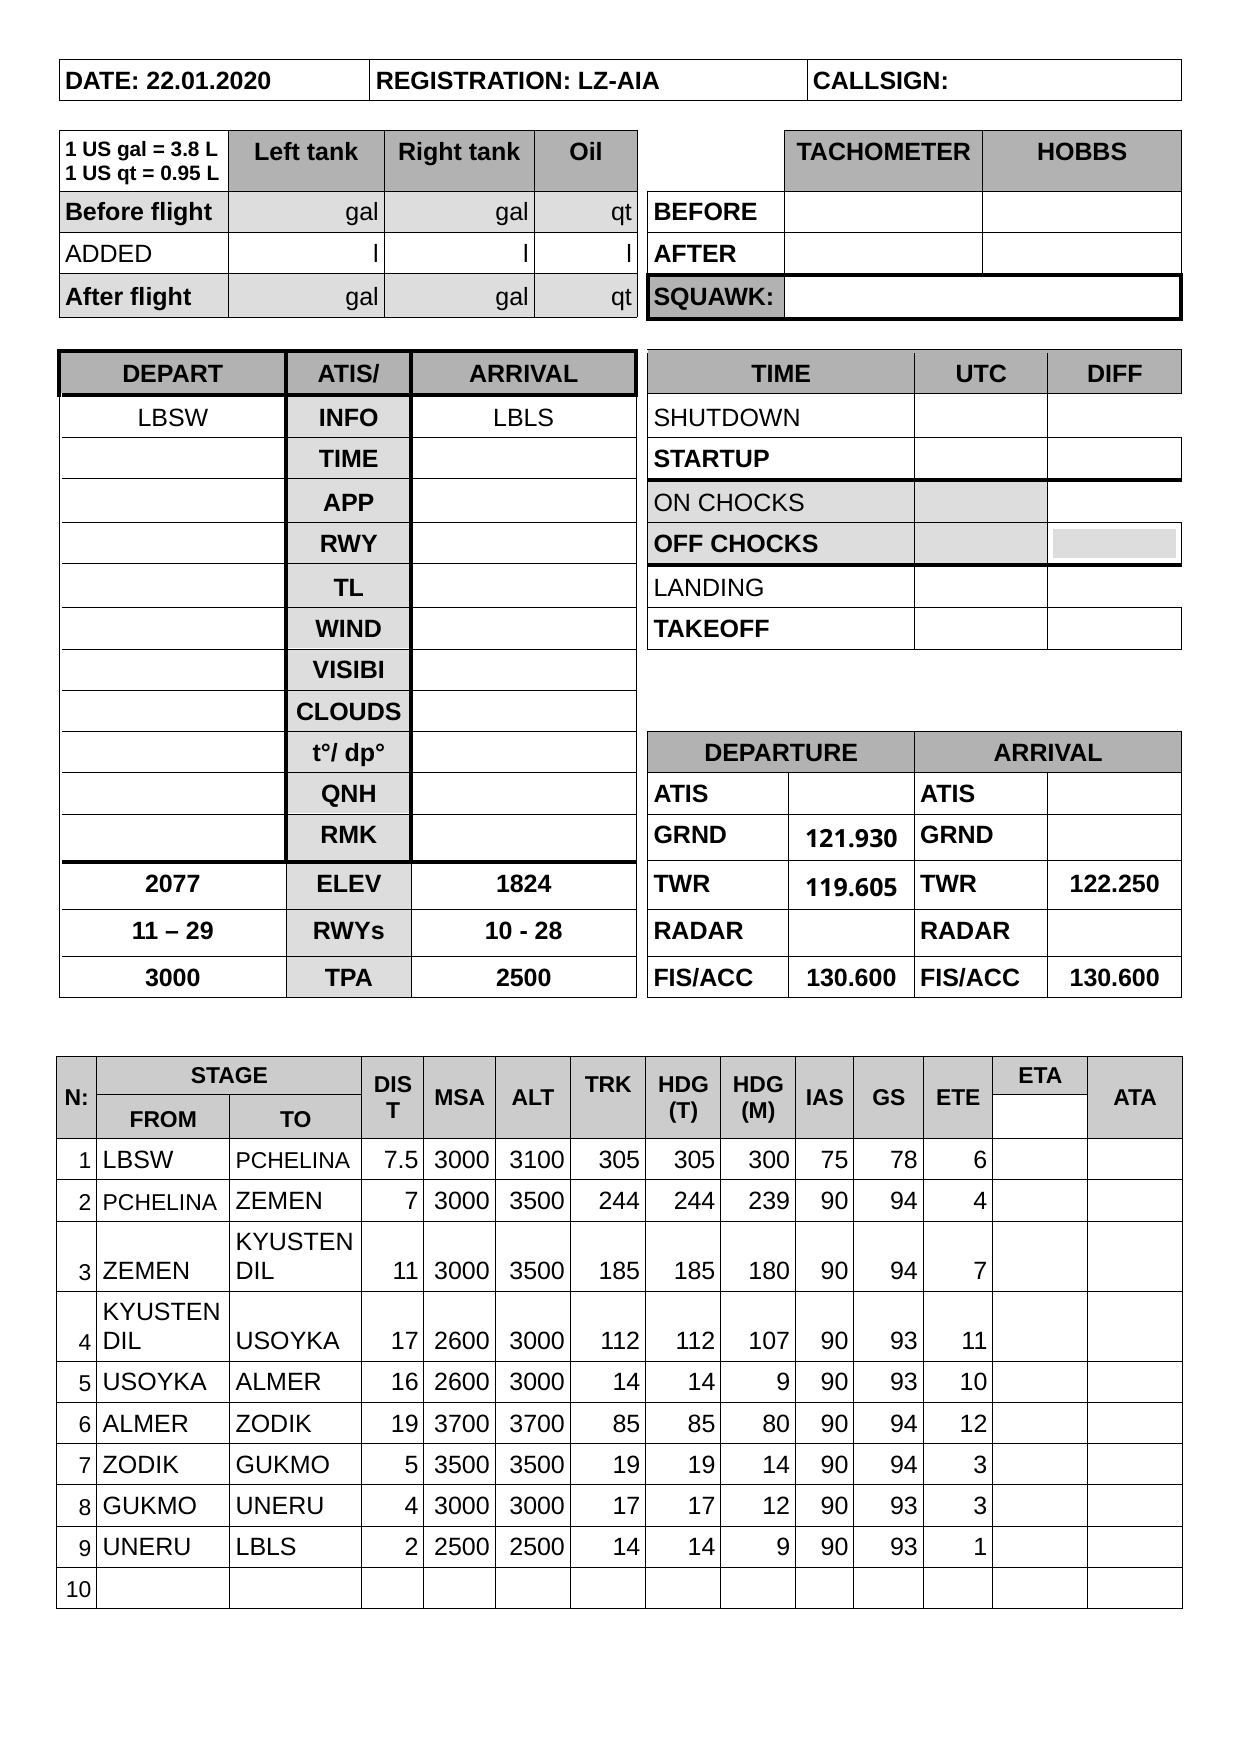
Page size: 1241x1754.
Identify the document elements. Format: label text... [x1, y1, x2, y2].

table_cell DEPARTURE [648, 732, 914, 772]
table_cell [60, 563, 284, 607]
table_cell [788, 650, 914, 690]
table_cell gal [229, 192, 384, 232]
table_header Oil [535, 131, 637, 191]
table_cell RMK [288, 815, 409, 860]
table_cell 4 [924, 1180, 992, 1221]
table_cell ON CHOCKS [648, 482, 914, 522]
table_cell [993, 1444, 1087, 1484]
table_cell [413, 438, 636, 478]
table_header Left tank [229, 131, 384, 191]
table_cell 305 [646, 1139, 720, 1179]
table_cell [789, 773, 914, 813]
table_cell LBSW [60, 393, 284, 437]
table_cell [915, 608, 1047, 648]
table_cell 93 [854, 1292, 923, 1361]
table_cell [413, 479, 636, 522]
table_cell ZEMEN [230, 1180, 361, 1221]
table_cell [1088, 1222, 1182, 1291]
table_header ALT [496, 1057, 570, 1138]
table_header ARRIVAL [413, 353, 634, 393]
table_cell 5 [362, 1444, 423, 1484]
table_cell 130.600 [789, 957, 914, 997]
table_cell 1 [924, 1527, 992, 1567]
table_header DIFF [1048, 350, 1181, 393]
table_cell 3 [924, 1444, 992, 1484]
table_cell [637, 772, 647, 813]
table_cell 17 [362, 1292, 423, 1361]
table_cell 12 [924, 1403, 992, 1443]
table_header MSA [424, 1057, 495, 1138]
table_cell 14 [646, 1362, 720, 1402]
table_cell USOYKA [97, 1362, 229, 1402]
table_cell 17 [571, 1485, 645, 1526]
table_cell 10 [57, 1568, 96, 1608]
table_cell STARTUP [648, 438, 914, 478]
table_cell 94 [854, 1403, 923, 1443]
table_cell [638, 232, 647, 273]
table_cell 93 [854, 1362, 923, 1402]
table_cell 94 [854, 1222, 923, 1291]
table_cell [1048, 523, 1181, 563]
table_cell [637, 607, 647, 648]
table_cell GUKMO [97, 1485, 229, 1526]
table_cell [637, 393, 647, 437]
table_cell [637, 814, 647, 860]
table_cell TO [230, 1095, 361, 1138]
table_cell [362, 1568, 423, 1608]
table_cell [1088, 1180, 1182, 1221]
table_cell TPA [287, 957, 411, 997]
table_cell [915, 523, 1047, 563]
table_cell t°/ dp° [288, 732, 409, 772]
table_cell 3500 [496, 1444, 570, 1484]
table_cell [413, 608, 636, 648]
table_cell [915, 482, 1047, 522]
table_cell LANDING [648, 567, 914, 607]
table_cell 2600 [424, 1292, 495, 1361]
table_cell PCHELINA [97, 1180, 229, 1221]
table_cell 3000 [424, 1180, 495, 1221]
table_cell 185 [571, 1222, 645, 1291]
table_cell 3500 [496, 1222, 570, 1291]
table_header TACHOMETER [785, 131, 982, 191]
table_cell ALMER [230, 1362, 361, 1402]
table_cell 7 [57, 1444, 96, 1484]
table_cell 6 [924, 1139, 992, 1179]
table_cell RWYs [287, 910, 411, 956]
table_cell 244 [646, 1180, 720, 1221]
table_cell 78 [854, 1139, 923, 1179]
table_cell 19 [362, 1403, 423, 1443]
table_header REGISTRATION: LZ-AIA [370, 60, 807, 100]
table_header TIME [648, 350, 914, 393]
table_cell [1048, 482, 1181, 522]
table_cell [424, 1568, 495, 1608]
table_header STAGE [97, 1057, 361, 1094]
table_cell 305 [571, 1139, 645, 1179]
table_cell [60, 772, 284, 813]
table_cell 3 [57, 1222, 96, 1291]
table_cell TIME [288, 438, 409, 478]
table_cell 93 [854, 1485, 923, 1526]
table_cell [637, 437, 647, 478]
table_cell SHUTDOWN [648, 394, 914, 437]
table_cell TWR [648, 861, 788, 909]
table_cell [993, 1095, 1087, 1138]
table_cell [496, 1568, 570, 1608]
table_cell 19 [571, 1444, 645, 1484]
table_header HOBBS [983, 131, 1181, 191]
table_cell [785, 233, 982, 273]
table_cell 121.930 [789, 815, 914, 860]
table_cell 3000 [424, 1139, 495, 1179]
table_cell 85 [571, 1403, 645, 1443]
table_cell [60, 731, 284, 772]
table_cell [648, 650, 788, 690]
table_cell l [385, 233, 534, 273]
table_cell 5 [57, 1362, 96, 1402]
table_cell [993, 1139, 1087, 1179]
table_cell After flight [60, 274, 228, 317]
table_cell 10 [924, 1362, 992, 1402]
table_cell 2 [57, 1180, 96, 1221]
table_cell SQUAWK: [650, 277, 784, 317]
table_cell [993, 1527, 1087, 1567]
table_cell [915, 394, 1047, 437]
table_cell [646, 1568, 720, 1608]
table_cell 3000 [496, 1362, 570, 1402]
table_cell 11 [362, 1222, 423, 1291]
table_cell 180 [721, 1222, 795, 1291]
table_cell gal [385, 274, 534, 317]
table_cell 17 [646, 1485, 720, 1526]
table_cell 90 [796, 1222, 853, 1291]
table_cell 90 [796, 1180, 853, 1221]
table_cell 239 [721, 1180, 795, 1221]
table_cell [854, 1568, 923, 1608]
table_cell KYUSTENDIL [230, 1222, 361, 1291]
table_cell [1048, 438, 1181, 478]
table_cell [924, 1568, 992, 1608]
table_cell 3 [924, 1485, 992, 1526]
table_cell 3700 [424, 1403, 495, 1443]
table_cell 90 [796, 1485, 853, 1526]
table_cell 4 [57, 1292, 96, 1361]
table_cell [637, 478, 647, 522]
table_header DIST [362, 1057, 423, 1138]
table_cell [1048, 815, 1181, 860]
table_cell RADAR [915, 910, 1047, 956]
table_cell [638, 191, 647, 232]
table_header [648, 130, 784, 191]
table_cell [1088, 1568, 1182, 1608]
table_cell qt [535, 274, 637, 317]
table_cell 85 [646, 1403, 720, 1443]
table_cell 3000 [496, 1292, 570, 1361]
table_cell TL [288, 564, 409, 607]
table_cell FROM [97, 1095, 229, 1138]
table_cell 11 [924, 1292, 992, 1361]
table_cell [413, 523, 636, 563]
table_cell 2077 [60, 860, 286, 909]
table_cell 3700 [496, 1403, 570, 1443]
table_cell [914, 690, 1181, 731]
table_cell [915, 567, 1047, 607]
table_cell [60, 522, 284, 563]
table_cell LBLS [413, 397, 636, 437]
table_cell [638, 273, 646, 317]
table_cell 2600 [424, 1362, 495, 1402]
table_cell [60, 690, 284, 731]
table_cell [1088, 1139, 1182, 1179]
table_header [638, 130, 648, 191]
table_cell ZODIK [230, 1403, 361, 1443]
table_cell 3500 [424, 1444, 495, 1484]
table_cell 90 [796, 1362, 853, 1402]
table_cell [60, 649, 284, 690]
table_cell ADDED [60, 233, 228, 273]
table_cell 14 [571, 1362, 645, 1402]
table_cell 19 [646, 1444, 720, 1484]
table_cell 107 [721, 1292, 795, 1361]
table_cell l [229, 233, 384, 273]
table_cell 1824 [412, 864, 636, 909]
table_cell 3000 [424, 1222, 495, 1291]
table_header ATIS/ [288, 353, 409, 393]
table_cell [413, 650, 636, 690]
table_header HDG (T) [646, 1057, 720, 1138]
table_cell 9 [57, 1527, 96, 1567]
table_header N: [57, 1057, 96, 1138]
table_cell WIND [288, 608, 409, 648]
table_header HDG (M) [721, 1057, 795, 1138]
table_cell [637, 860, 647, 909]
table_cell FIS/ACC [648, 957, 788, 997]
table_cell 9 [721, 1527, 795, 1567]
table_cell GRND [915, 815, 1047, 860]
table_cell [413, 815, 636, 860]
table_cell ALMER [97, 1403, 229, 1443]
table_cell [1088, 1362, 1182, 1402]
table_cell 112 [571, 1292, 645, 1361]
table_cell 7.5 [362, 1139, 423, 1179]
table_header ETE [924, 1057, 992, 1138]
table_cell 3000 [424, 1485, 495, 1526]
table_cell [983, 192, 1181, 232]
table_cell [993, 1568, 1087, 1608]
table_cell gal [229, 274, 384, 317]
table_cell ARRIVAL [915, 732, 1181, 772]
table_cell [230, 1568, 361, 1608]
table_cell [993, 1403, 1087, 1443]
table_cell APP [288, 479, 409, 522]
table_cell PCHELINA [230, 1139, 361, 1179]
table_cell ZEMEN [97, 1222, 229, 1291]
table_cell 300 [721, 1139, 795, 1179]
table_cell GUKMO [230, 1444, 361, 1484]
table_cell Before flight [60, 192, 228, 232]
table_header ATA [1088, 1057, 1182, 1138]
table_cell 4 [362, 1485, 423, 1526]
table_cell 3000 [60, 956, 286, 997]
table_cell 90 [796, 1444, 853, 1484]
table_cell 94 [854, 1180, 923, 1221]
table_cell [993, 1362, 1087, 1402]
table_cell AFTER [648, 233, 784, 273]
table_cell RWY [288, 523, 409, 563]
table_header DATE: 22.01.2020 [60, 60, 369, 100]
table_cell 9 [721, 1362, 795, 1402]
table_cell [1088, 1403, 1182, 1443]
table_cell gal [385, 192, 534, 232]
table_cell ZODIK [97, 1444, 229, 1484]
table_cell VISIBI [288, 650, 409, 690]
table_cell BEFORE [648, 192, 784, 232]
table_header CALLSIGN: [808, 60, 1181, 100]
table_cell [60, 437, 284, 478]
table_cell 1 [57, 1139, 96, 1179]
table_cell 14 [571, 1527, 645, 1567]
table_cell 7 [924, 1222, 992, 1291]
table_header [638, 349, 648, 393]
table_cell [915, 438, 1047, 478]
table_cell 130.600 [1048, 957, 1181, 997]
table_header UTC [914, 350, 1048, 393]
table_cell [983, 233, 1181, 273]
table_cell ELEV [287, 864, 411, 909]
table_cell LBSW [97, 1139, 229, 1179]
table_cell 3500 [496, 1180, 570, 1221]
table_cell 90 [796, 1403, 853, 1443]
table_cell 119.605 [789, 861, 914, 909]
table_cell LBLS [230, 1527, 361, 1567]
table_cell [413, 564, 636, 607]
table_cell [637, 731, 647, 772]
table_cell [571, 1568, 645, 1608]
table_cell [637, 690, 648, 731]
table_cell [1048, 608, 1181, 648]
table_cell 2500 [424, 1527, 495, 1567]
table_header 1 US gal = 3.8 L 1 US qt = 0.95 L [60, 131, 228, 191]
table_cell [648, 690, 914, 731]
table_cell [721, 1568, 795, 1608]
table_cell 244 [571, 1180, 645, 1221]
table_cell [60, 607, 284, 648]
table_cell USOYKA [230, 1292, 361, 1361]
table_cell 3000 [496, 1485, 570, 1526]
table_cell TWR [915, 861, 1047, 909]
table_cell [914, 650, 1048, 690]
table_cell 3100 [496, 1139, 570, 1179]
table_cell 122.250 [1048, 861, 1181, 909]
table_cell l [535, 233, 637, 273]
table_cell 10 - 28 [412, 910, 636, 956]
table_cell qt [535, 192, 637, 232]
table_cell [637, 649, 648, 690]
table_header GS [854, 1057, 923, 1138]
table_cell 90 [796, 1527, 853, 1567]
table_cell [1048, 567, 1181, 607]
table_cell [1048, 910, 1181, 956]
table_cell 80 [721, 1403, 795, 1443]
table_cell [993, 1222, 1087, 1291]
table_cell [637, 956, 647, 997]
table_cell 11 – 29 [60, 909, 286, 956]
table_cell [1088, 1485, 1182, 1526]
table_cell 6 [57, 1403, 96, 1443]
table_cell [60, 478, 284, 522]
table_cell [413, 732, 636, 772]
table_cell [97, 1568, 229, 1608]
table_cell RADAR [648, 910, 788, 956]
table_cell 7 [362, 1180, 423, 1221]
table_cell [413, 773, 636, 813]
table_cell TAKEOFF [648, 608, 914, 648]
table_cell [413, 691, 636, 731]
table_cell 94 [854, 1444, 923, 1484]
table_cell FIS/ACC [915, 957, 1047, 997]
table_cell KYUSTENDIL [97, 1292, 229, 1361]
table_cell [993, 1180, 1087, 1221]
table_cell [993, 1292, 1087, 1361]
table_cell 75 [796, 1139, 853, 1179]
table_header TRK [571, 1057, 645, 1138]
table_cell 14 [646, 1527, 720, 1567]
table_cell 14 [721, 1444, 795, 1484]
table_header Right tank [385, 131, 534, 191]
table_cell [1088, 1292, 1182, 1361]
table_cell 112 [646, 1292, 720, 1361]
table_cell [1048, 650, 1181, 690]
table_cell 185 [646, 1222, 720, 1291]
table_cell [1088, 1444, 1182, 1484]
table_cell 2500 [412, 957, 636, 997]
table_cell 16 [362, 1362, 423, 1402]
table_cell [637, 909, 647, 956]
table_cell [1048, 773, 1181, 813]
table_cell OFF CHOCKS [648, 523, 914, 563]
table_cell 2500 [496, 1527, 570, 1567]
table_cell [637, 563, 647, 607]
table_cell 12 [721, 1485, 795, 1526]
table_cell [796, 1568, 853, 1608]
table_cell [60, 814, 284, 860]
table_cell UNERU [230, 1485, 361, 1526]
table_cell [785, 192, 982, 232]
table_cell [1088, 1527, 1182, 1567]
table_cell CLOUDS [288, 691, 409, 731]
table_header DEPART [61, 353, 284, 393]
table_cell INFO [288, 397, 409, 437]
table_cell [1048, 394, 1181, 437]
table_cell 90 [796, 1292, 853, 1361]
table_header IAS [796, 1057, 853, 1138]
table_header ETA [993, 1057, 1087, 1094]
table_cell GRND [648, 815, 788, 860]
table_cell [789, 910, 914, 956]
table_cell ATIS [915, 773, 1047, 813]
table_cell [637, 522, 647, 563]
table_cell [785, 277, 1179, 317]
table_cell UNERU [97, 1527, 229, 1567]
table_cell QNH [288, 773, 409, 813]
table_cell 2 [362, 1527, 423, 1567]
table_cell [993, 1485, 1087, 1526]
table_cell 93 [854, 1527, 923, 1567]
table_cell ATIS [648, 773, 788, 813]
table_cell 8 [57, 1485, 96, 1526]
